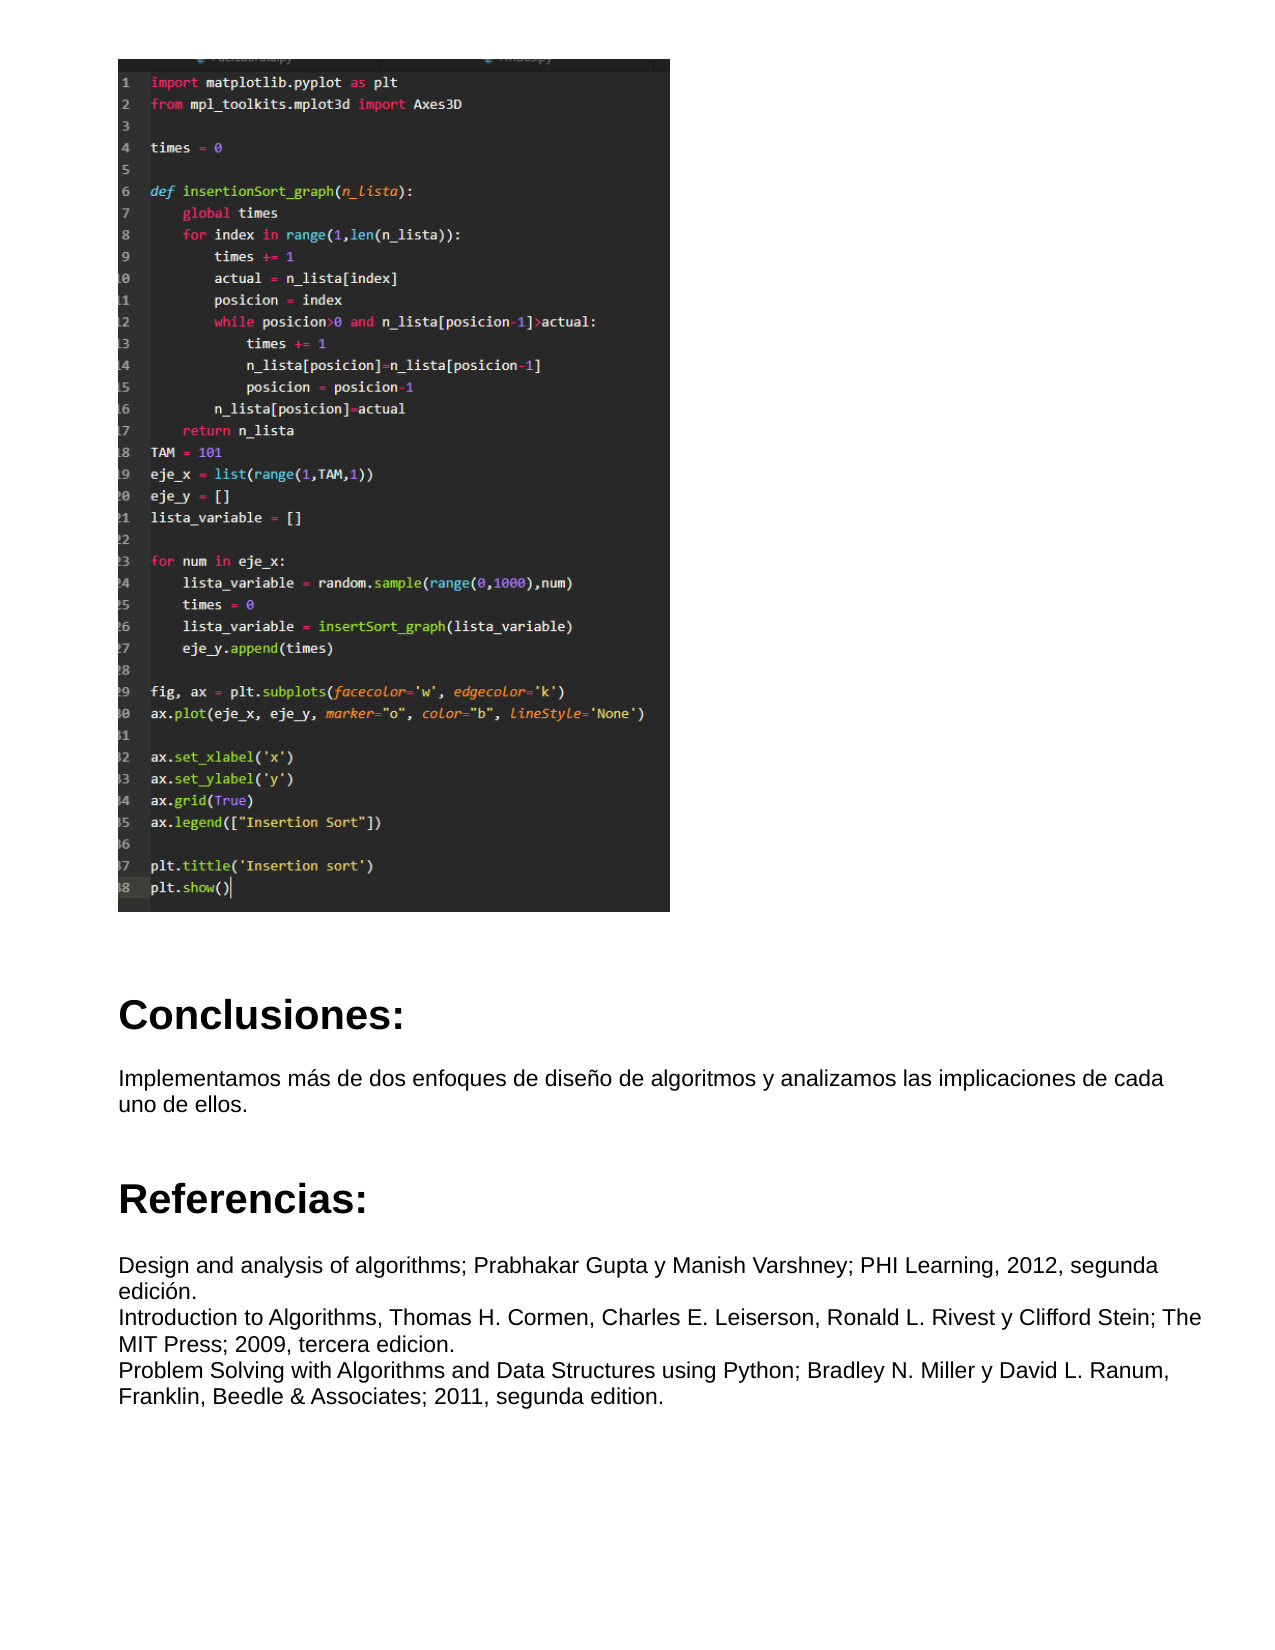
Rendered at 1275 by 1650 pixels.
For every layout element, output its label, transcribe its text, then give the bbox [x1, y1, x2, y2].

text Implementamos más de dos enfoques de diseño de algoritmos y analizamos las implicaciones de cada uno de ellos. [118, 1065, 1205, 1117]
text Problem Solving with Algorithms and Data Structures using Python; Bradley N. Miller y David L. Ranum, Franklin, Beedle & Associates; 2011, segunda edition. [118, 1357, 1205, 1410]
text Referencias: [118, 1175, 1205, 1223]
text Design and analysis of algorithms; Prabhakar Gupta y Manish Varshney; PHI Learning, 2012, segunda edición. [118, 1252, 1205, 1304]
text Introduction to Algorithms, Thomas H. Cormen, Charles E. Leiserson, Ronald L. Rivest y Clifford Stein; The MIT Press; 2009, tercera edicion. [118, 1304, 1205, 1357]
text Conclusiones: [118, 990, 1205, 1038]
